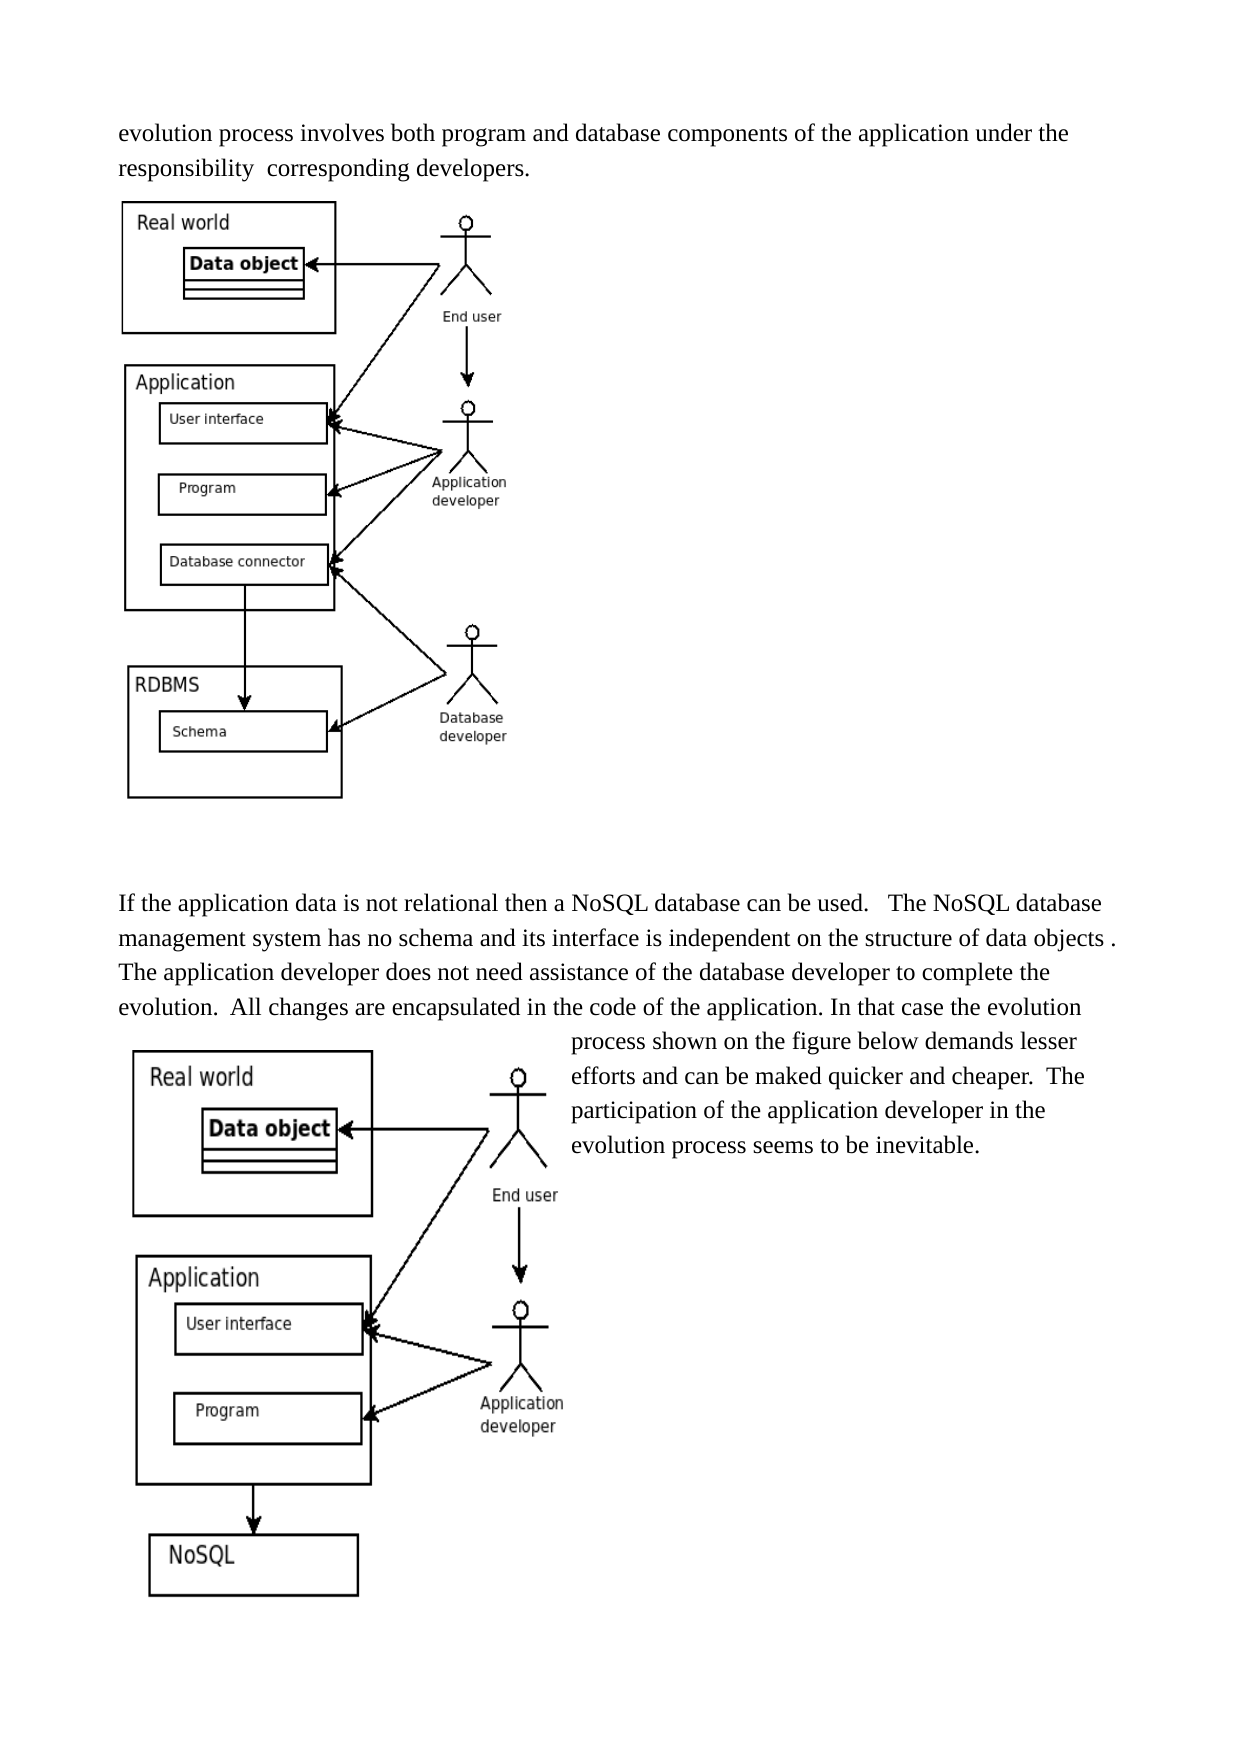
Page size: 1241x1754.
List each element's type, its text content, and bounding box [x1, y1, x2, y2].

picture [121, 201, 513, 801]
picture [132, 1050, 571, 1600]
text If the application data is not relational then a NoSQL database can be used. The NoSQL database management system has no schema and its interface is independent on the structure of data objects . The application developer does not need assistance of the database developer to complete the evolution. All changes are encapsulated in the code of the application. In that case the evolution process shown on the figure below demands lesser efforts and can be maked quicker and cheaper. The participation of the application developer in the evolution process seems to be inevitable. [118, 888, 1122, 1159]
text evolution process involves both program and database components of the application under the responsibility corresponding developers. [118, 118, 1122, 181]
